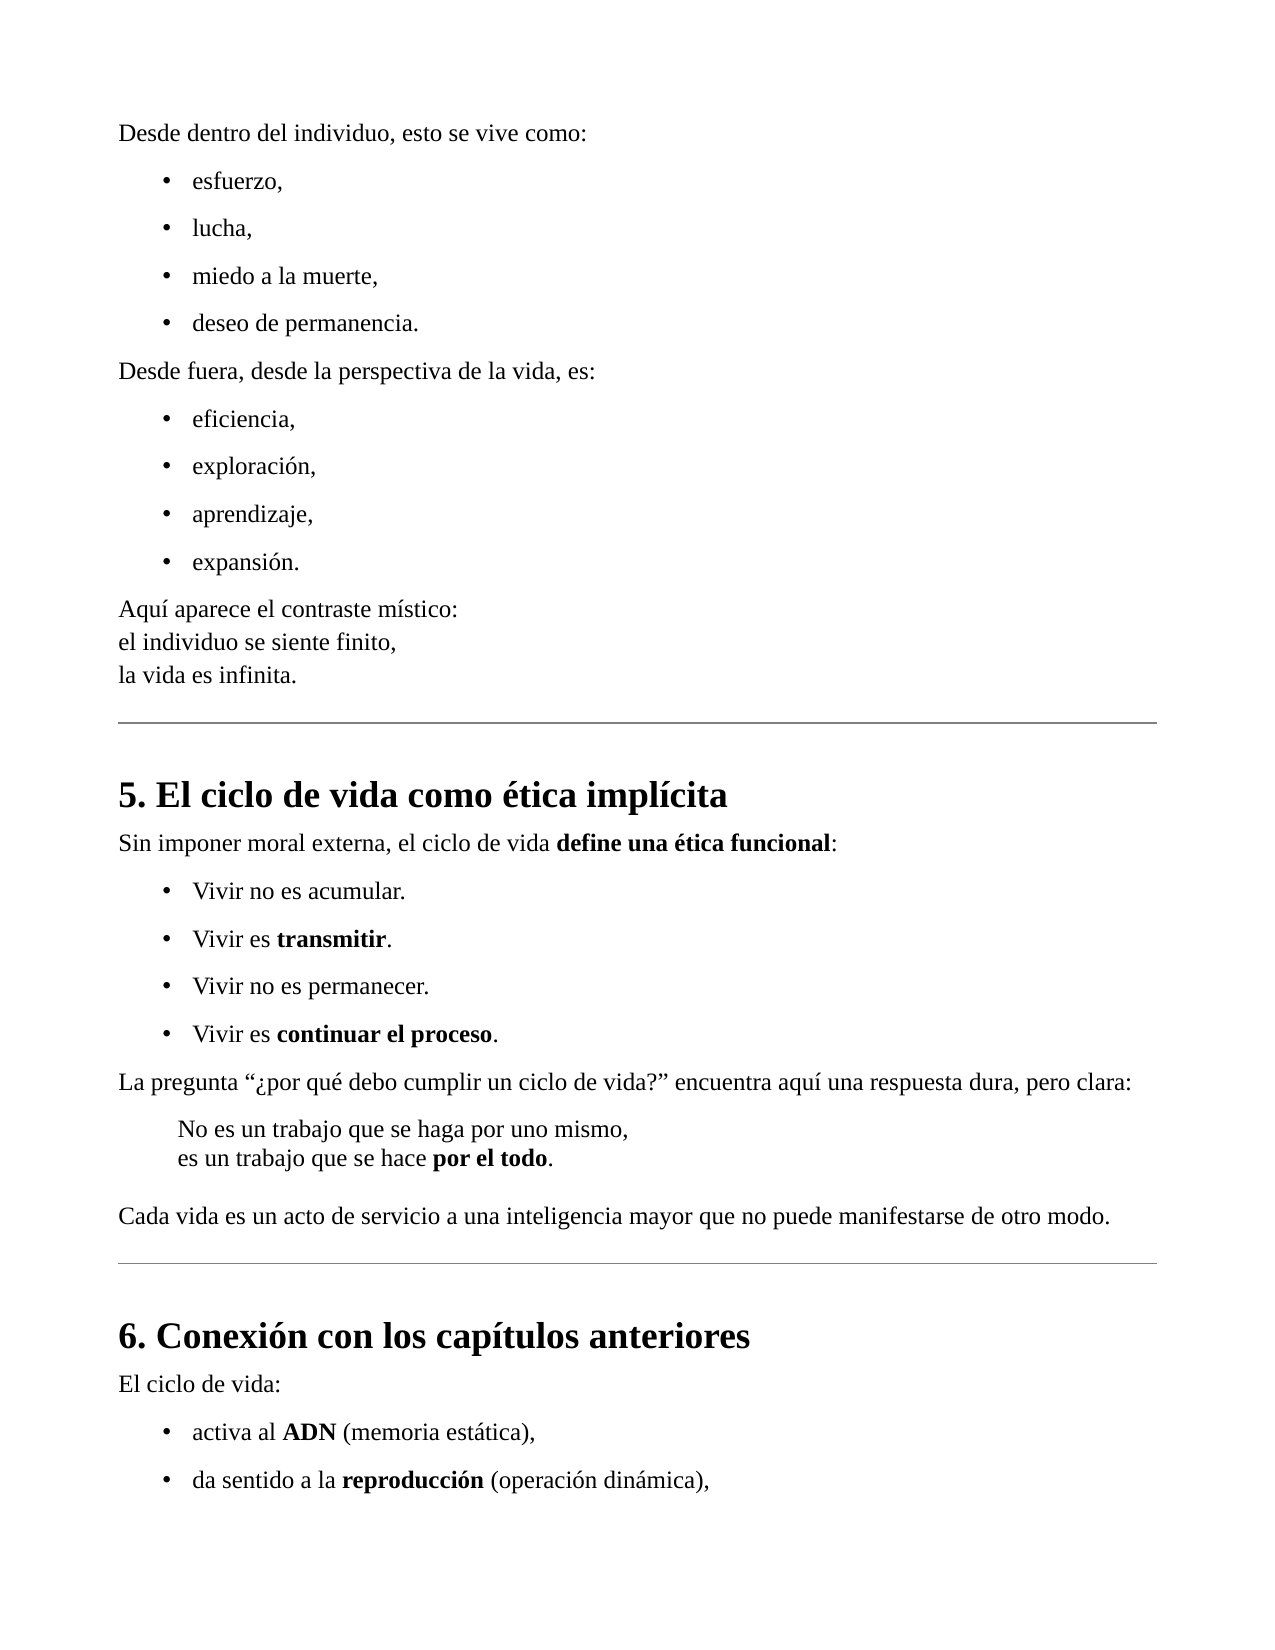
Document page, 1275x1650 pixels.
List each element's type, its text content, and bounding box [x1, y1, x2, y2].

text La pregunta “¿por qué debo cumplir un ciclo de vida?” encuentra aquí una respuesta dura, pero clara: [118, 1067, 1157, 1095]
text No es un trabajo que se haga por uno mismo, es un trabajo que se hace por el todo. [177, 1114, 1098, 1172]
subtitle 5. El ciclo de vida como ética implícita [118, 773, 1157, 816]
list Vivir es transmitir. [162, 924, 1157, 952]
list expansión. [162, 547, 1157, 575]
text Desde dentro del individuo, esto se vive como: [118, 118, 1157, 147]
text Aquí aparece el contraste místico: el individuo se siente finito, la vida es infinita. [118, 594, 1157, 689]
text Sin imponer moral externa, el ciclo de vida define una ética funcional: [118, 828, 1157, 857]
list Vivir no es permanecer. [162, 971, 1157, 1000]
list lucha, [162, 213, 1157, 242]
list miedo a la muerte, [162, 261, 1157, 290]
text Cada vida es un acto de servicio a una inteligencia mayor que no puede manifestarse de otro modo. [118, 1201, 1157, 1230]
list da sentido a la reproducción (operación dinámica), [162, 1465, 1157, 1493]
text El ciclo de vida: [118, 1369, 1157, 1398]
list Vivir es continuar el proceso. [162, 1019, 1157, 1048]
list eficiencia, [162, 404, 1157, 432]
list activa al ADN (memoria estática), [162, 1417, 1157, 1446]
list deseo de permanencia. [162, 308, 1157, 337]
list esfuerzo, [162, 166, 1157, 194]
subtitle 6. Conexión con los capítulos anteriores [118, 1314, 1157, 1357]
list aprendizaje, [162, 499, 1157, 528]
list exploración, [162, 451, 1157, 480]
text Desde fuera, desde la perspectiva de la vida, es: [118, 356, 1157, 385]
list Vivir no es acumular. [162, 876, 1157, 905]
